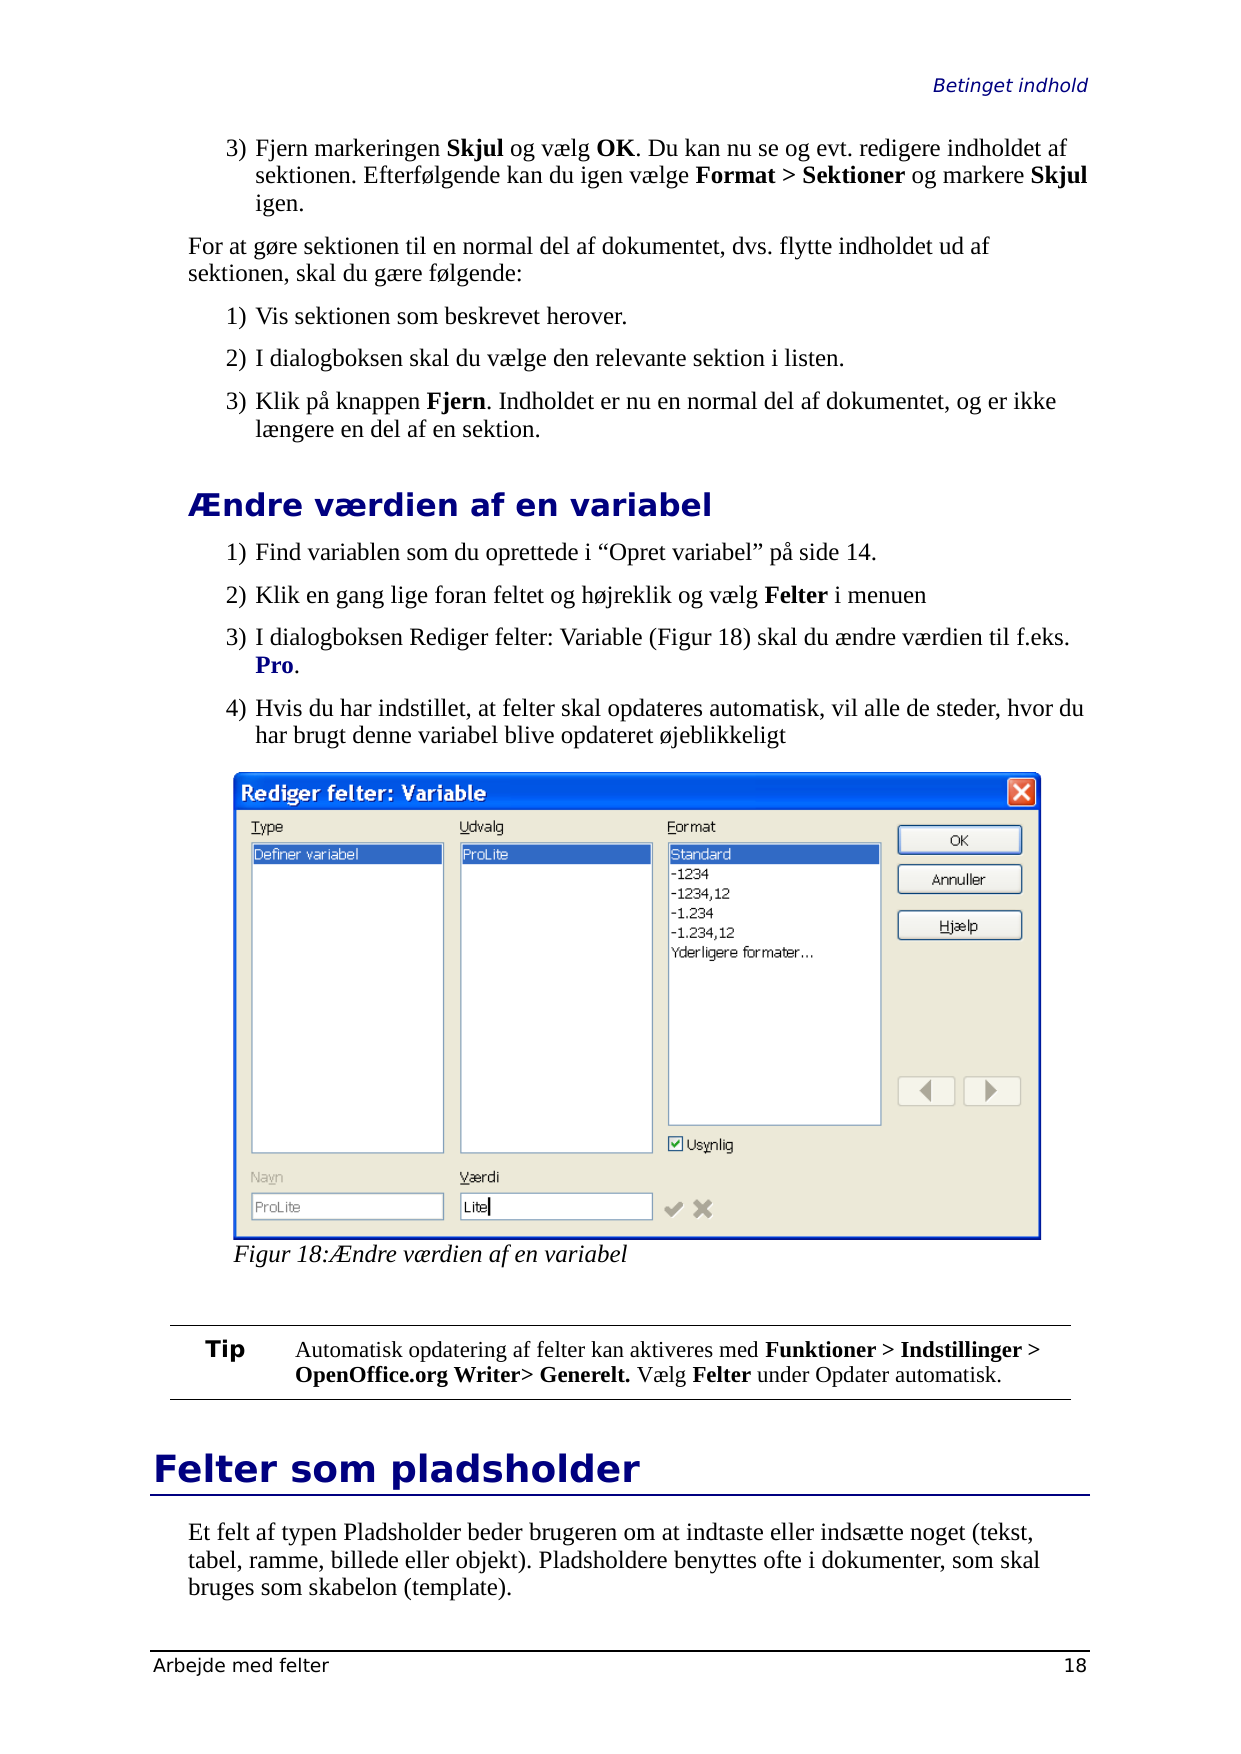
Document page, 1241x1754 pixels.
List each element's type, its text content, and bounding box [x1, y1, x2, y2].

picture [233, 772, 1042, 1240]
list Vis sektionen som beskrevet herover. [226, 302, 1090, 330]
list Fjern markeringen Skjul og vælg OK. Du kan nu se og evt. redigere indholdet af sektionen. Efterfølgende kan du igen vælge Format > Sektioner og markere Skjul igen. [226, 134, 1090, 217]
list Klik en gang lige foran feltet og højreklik og vælg Felter i menuen [226, 581, 1090, 609]
text For at gøre sektionen til en normal del af dokumentet, dvs. flytte indholdet ud af sektionen, skal du gære følgende: [188, 232, 1090, 287]
list Hvis du har indstillet, at felter skal opdateres automatisk, vil alle de steder, hvor du har brugt denne variabel blive opdateret øjeblikkeligt [226, 694, 1090, 749]
text Figur 18:Ændre værdien af en variabel [233, 1240, 1041, 1267]
text Et felt af typen Pladsholder beder brugeren om at indtaste eller indsætte noget (tekst, tabel, ramme, billede eller objekt). Pladsholdere benyttes ofte i dokumenter, som skal bruges som skabelon (template). [188, 1518, 1090, 1601]
list Find variablen som du oprettede i “Opret variabel” på side 14. [226, 538, 1090, 566]
table_header Automatisk opdatering af felter kan aktiveres med Funktioner > Indstillinger > OpenOffice.org Writer> Generelt. Vælg Felter under Opdater automatisk. [280, 1326, 1071, 1399]
list I dialogboksen Rediger felter: Variable (Figur 18) skal du ændre værdien til f.eks. Pro. [226, 623, 1090, 679]
list I dialogboksen skal du vælge den relevante sektion i listen. [226, 344, 1090, 372]
list Klik på knappen Fjern. Indholdet er nu en normal del af dokumentet, og er ikke længere en del af en sektion. [226, 387, 1090, 442]
subtitle Felter som pladsholder [150, 1444, 1090, 1494]
table_header Tip [170, 1326, 280, 1399]
subtitle Ændre værdien af en variabel [188, 487, 1090, 524]
